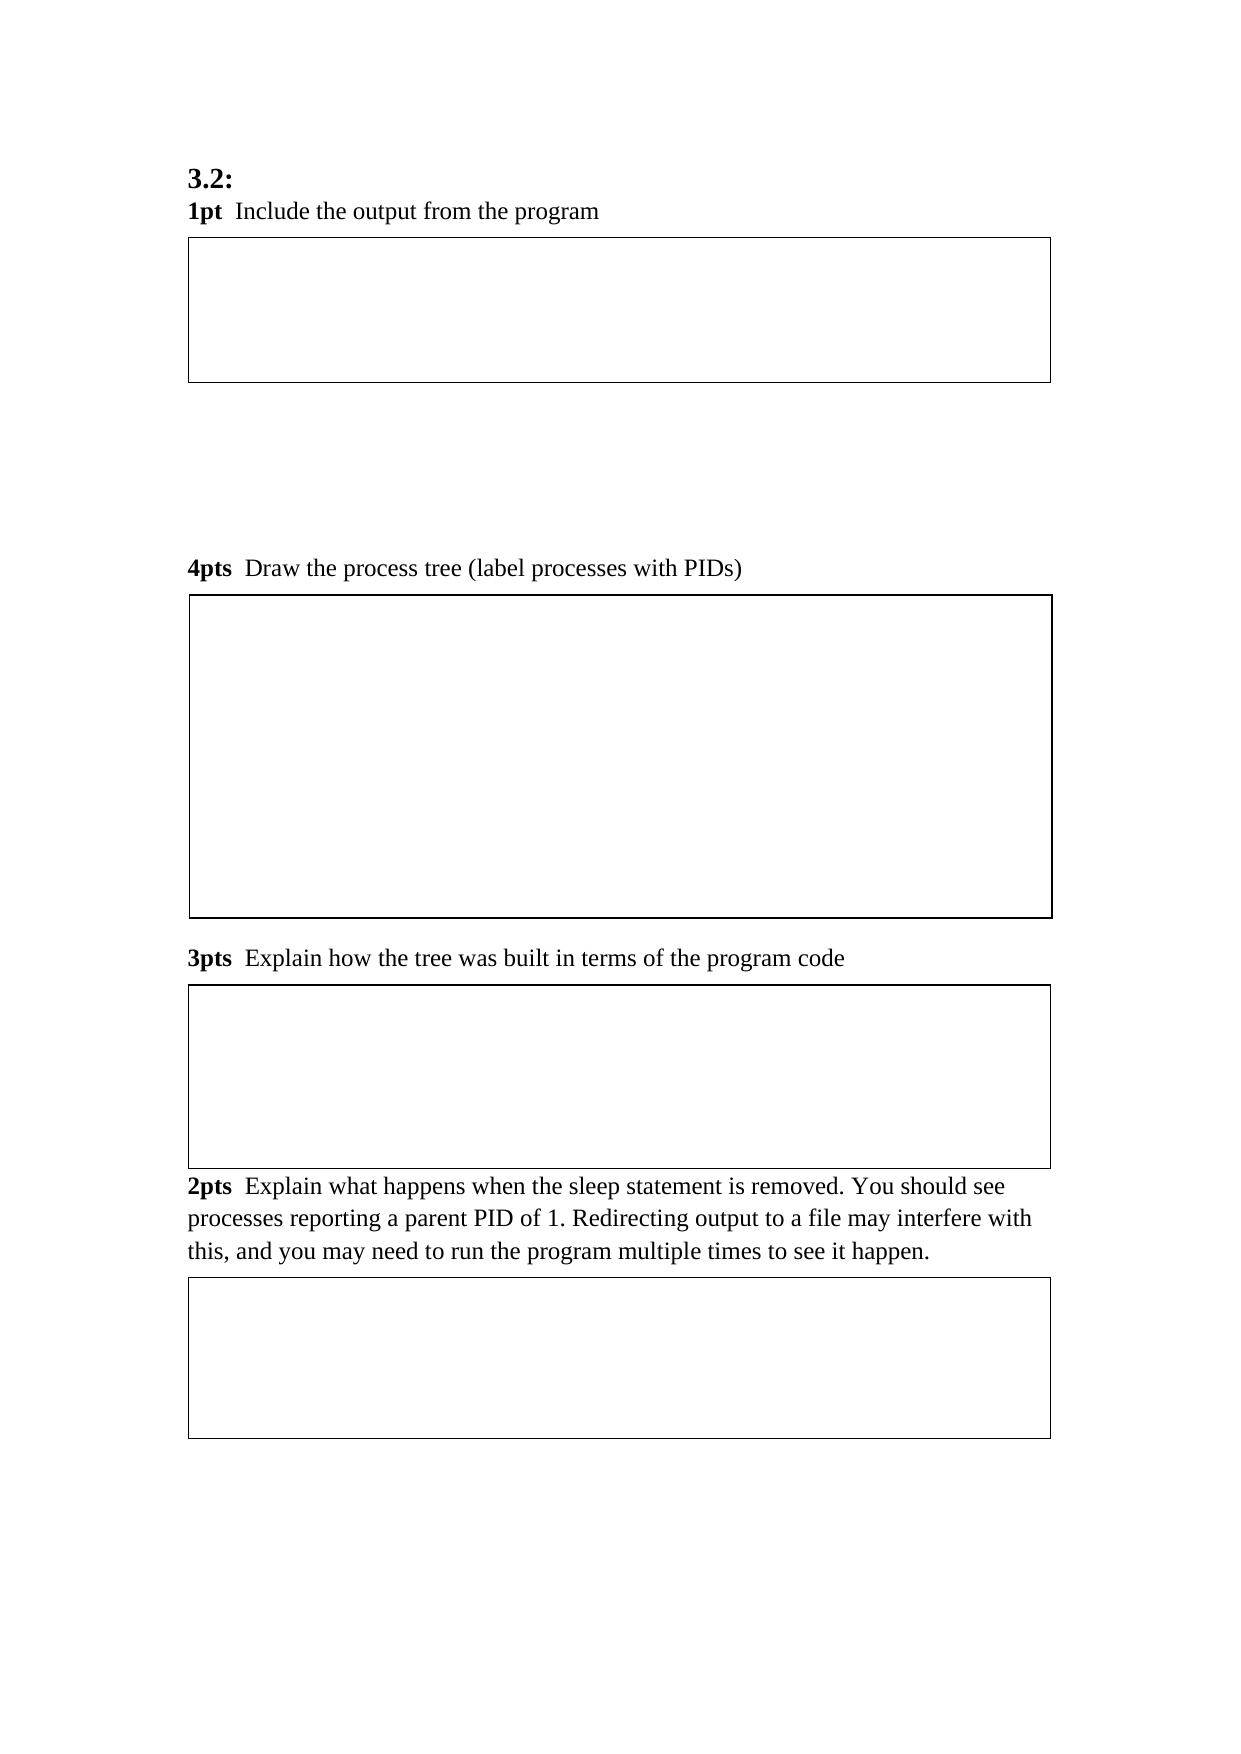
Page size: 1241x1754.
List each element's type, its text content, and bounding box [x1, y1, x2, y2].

text 3.2: [187, 162, 1053, 194]
text 3pts Explain how the tree was built in terms of the program code [187, 584, 1053, 974]
text 4pts Draw the process tree (label processes with PIDs) [187, 552, 1053, 584]
text 1pt Include the output from the program [187, 194, 1053, 227]
text 2pts Explain what happens when the sleep statement is removed. You should see processes reporting a parent PID of 1. Redirecting output to a file may interfere with this, and you may need to run the program multiple times to see it happen. [187, 974, 1053, 1267]
